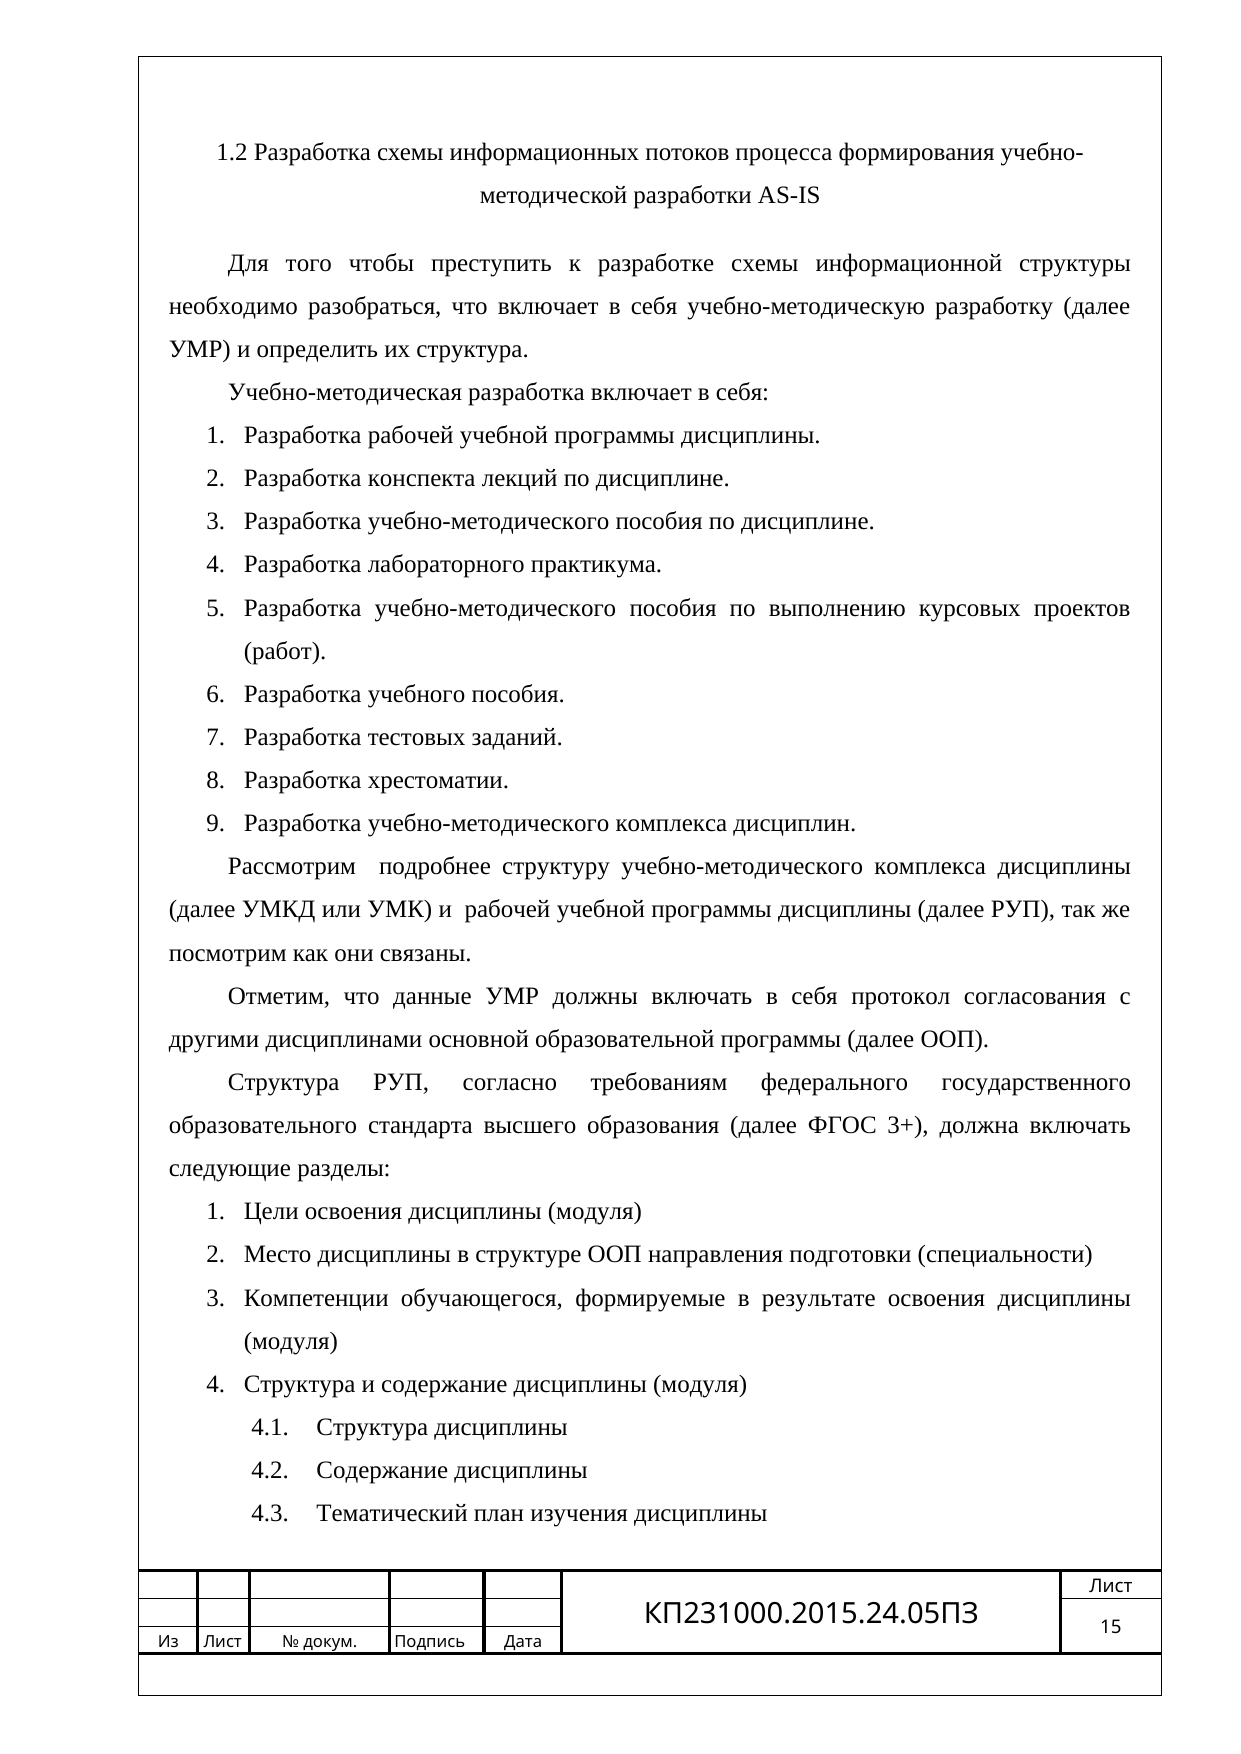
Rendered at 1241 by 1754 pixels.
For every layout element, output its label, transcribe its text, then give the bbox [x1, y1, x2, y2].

text Отметим, что данные УМР должны включать в себя протокол согласования с другими дисциплинами основной образовательной программы (далее ООП). [168, 981, 1132, 1053]
subtitle 1.2 Разработка схемы информационных потоков процесса формирования учебно-методической разработки AS-IS [168, 137, 1132, 208]
text Учебно-методическая разработка включает в себя: [168, 377, 1132, 406]
list Разработка учебного пособия. [206, 679, 1132, 708]
list Разработка учебно-методического пособия по выполнению курсовых проектов (работ). [206, 593, 1132, 664]
list Разработка рабочей учебной программы дисциплины. [206, 420, 1132, 449]
list Тематический план изучения дисциплины [251, 1498, 1132, 1527]
list Структура и содержание дисциплины (модуля) [206, 1369, 1132, 1398]
list Разработка тестовых заданий. [206, 722, 1132, 751]
list Разработка хрестоматии. [206, 765, 1132, 794]
text Рассмотрим подробнее структуру учебно-методического комплекса дисциплины (далее УМКД или УМК) и рабочей учебной программы дисциплины (далее РУП), так же посмотрим как они связаны. [168, 851, 1132, 966]
list Структура дисциплины [251, 1412, 1132, 1441]
text Структура РУП, согласно требованиям федерального государственного образовательного стандарта высшего образования (далее ФГОС 3+), должна включать следующие разделы: [168, 1067, 1132, 1182]
list Разработка лабораторного практикума. [206, 549, 1132, 578]
list Разработка учебно-методического пособия по дисциплине. [206, 506, 1132, 535]
list Разработка конспекта лекций по дисциплине. [206, 463, 1132, 492]
list Компетенции обучающегося, формируемые в результате освоения дисциплины (модуля) [206, 1283, 1132, 1354]
list Место дисциплины в структуре ООП направления подготовки (специальности) [206, 1239, 1132, 1268]
text Для того чтобы преступить к разработке схемы информационной структуры необходимо разобраться, что включает в себя учебно-методическую разработку (далее УМР) и определить их структура. [168, 248, 1132, 363]
list Разработка учебно-методического комплекса дисциплин. [206, 808, 1132, 837]
list Цели освоения дисциплины (модуля) [206, 1196, 1132, 1225]
list Содержание дисциплины [251, 1455, 1132, 1484]
